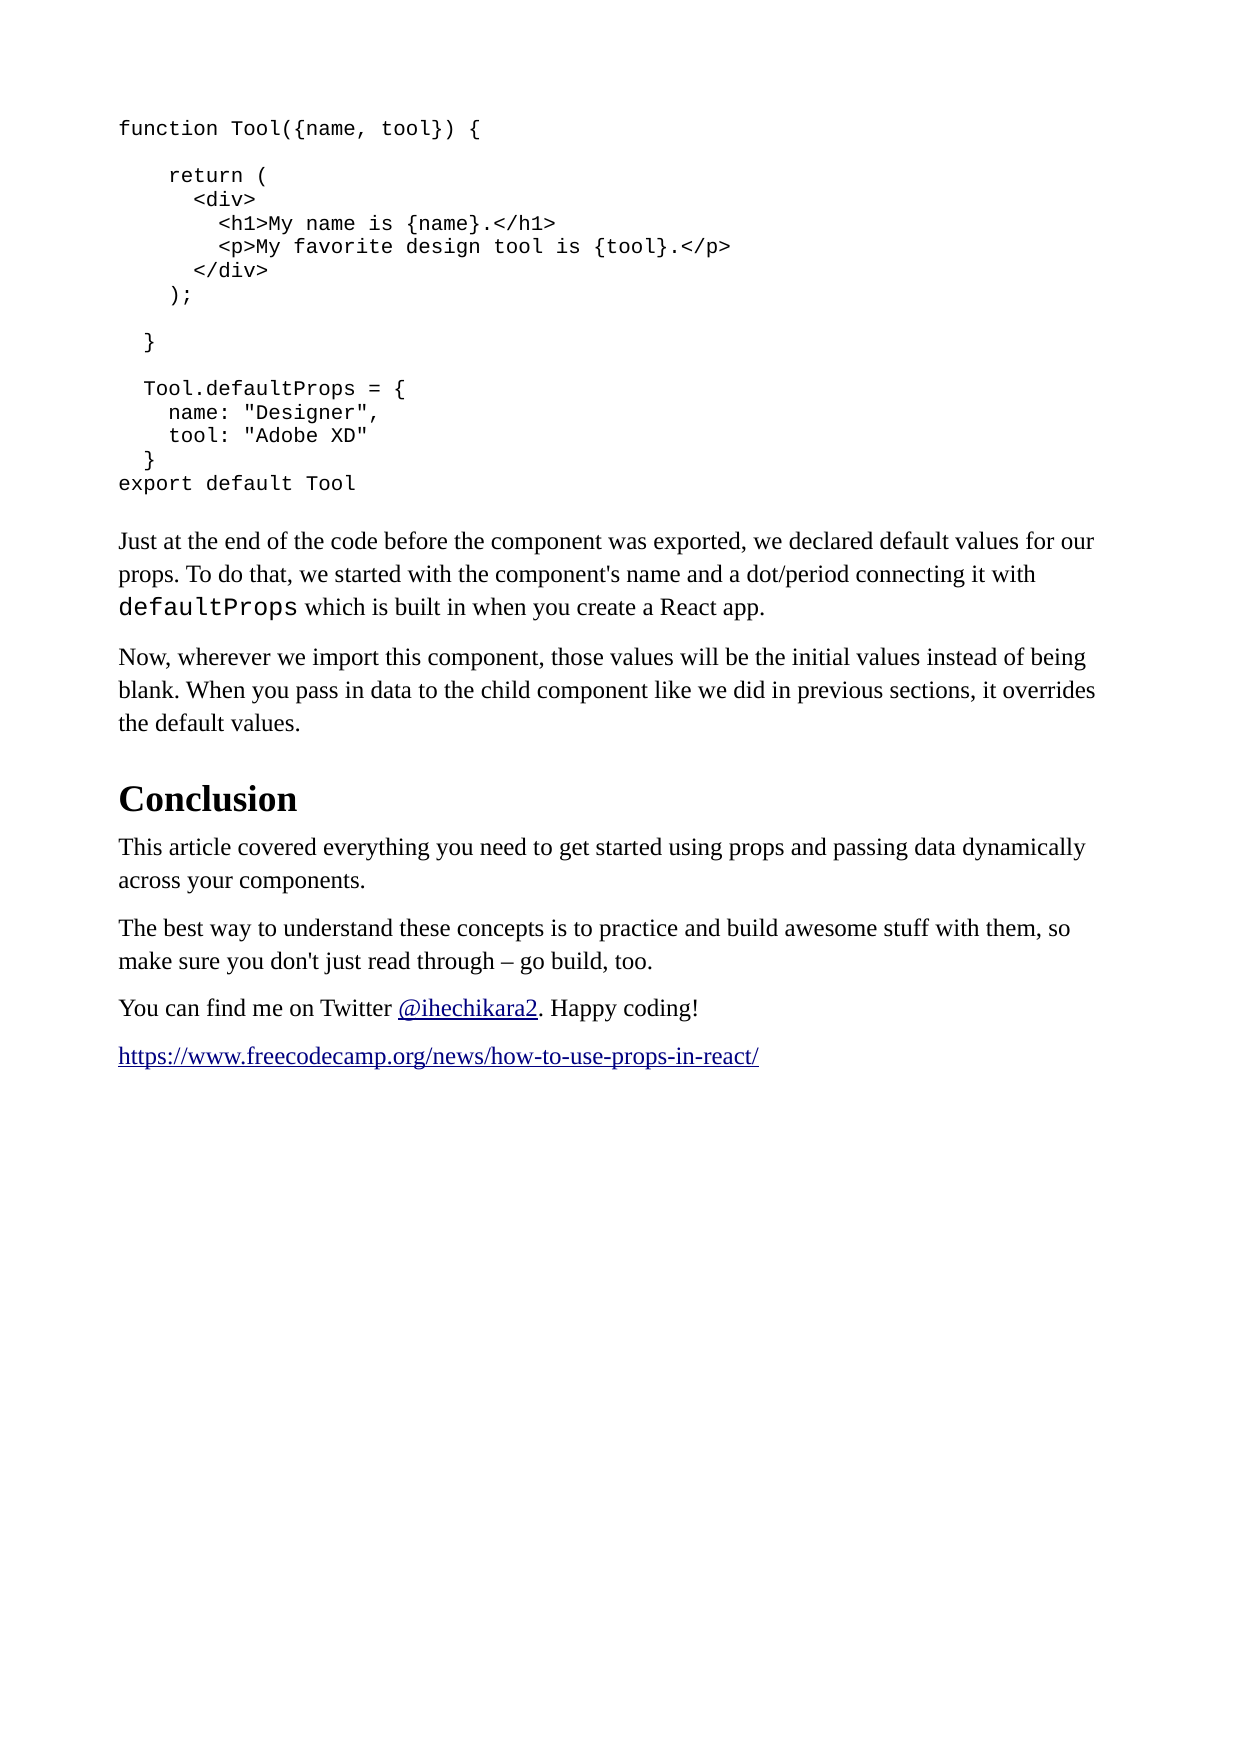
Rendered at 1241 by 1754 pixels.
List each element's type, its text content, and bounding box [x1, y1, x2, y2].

text </div> [118, 260, 1122, 284]
text Tool.defaultProps = { [118, 378, 1122, 402]
text return ( [118, 165, 1122, 189]
text export default Tool [118, 473, 1122, 496]
text } [118, 331, 1122, 354]
text } [118, 449, 1122, 473]
text ); [118, 284, 1122, 307]
text The best way to understand these concepts is to practice and build awesome stuff with them, so make sure you don't just read through – go build, too. [118, 913, 1122, 974]
text Just at the end of the code before the component was exported, we declared default values for our props. To do that, we started with the component's name and a dot/period connecting it with defaultProps which is built in when you create a React app. [118, 526, 1122, 623]
text Now, wherever we import this component, those values will be the initial values instead of being blank. When you pass in data to the child component like we did in previous sections, it overrides the default values. [118, 642, 1122, 737]
text name: "Designer", [118, 402, 1122, 426]
text <p>My favorite design tool is {tool}.</p> [118, 236, 1122, 260]
text <div> [118, 189, 1122, 213]
text function Tool({name, tool}) { [118, 118, 1122, 142]
text This article covered everything you need to get started using props and passing data dynamically across your components. [118, 832, 1122, 894]
text tool: "Adobe XD" [118, 426, 1122, 449]
text You can find me on Twitter @ihechikara2. Happy coding! [118, 993, 1122, 1022]
subtitle Conclusion [118, 776, 1122, 819]
text https://www.freecodecamp.org/news/how-to-use-props-in-react/ [118, 1041, 1122, 1070]
text <h1>My name is {name}.</h1> [118, 213, 1122, 236]
